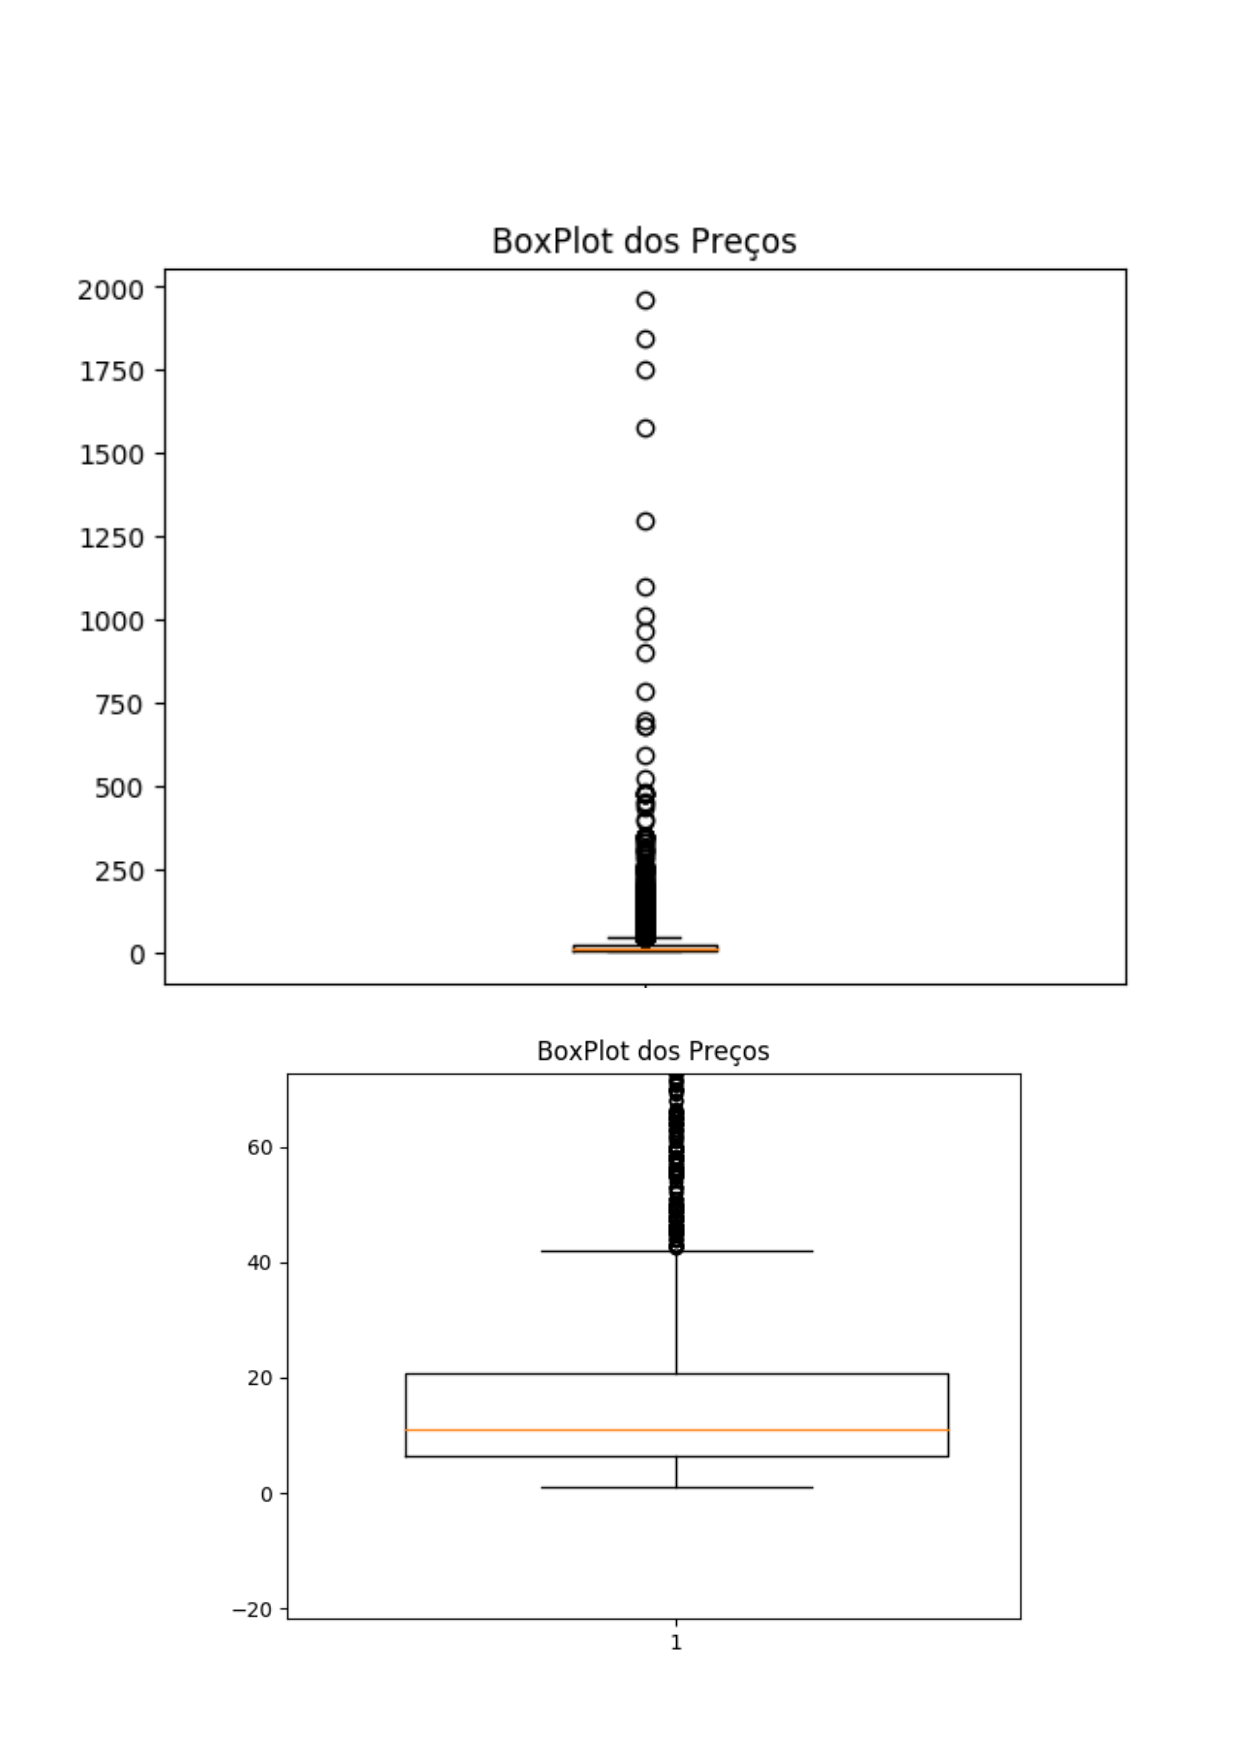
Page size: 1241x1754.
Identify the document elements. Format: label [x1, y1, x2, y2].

picture [58, 207, 1151, 1697]
